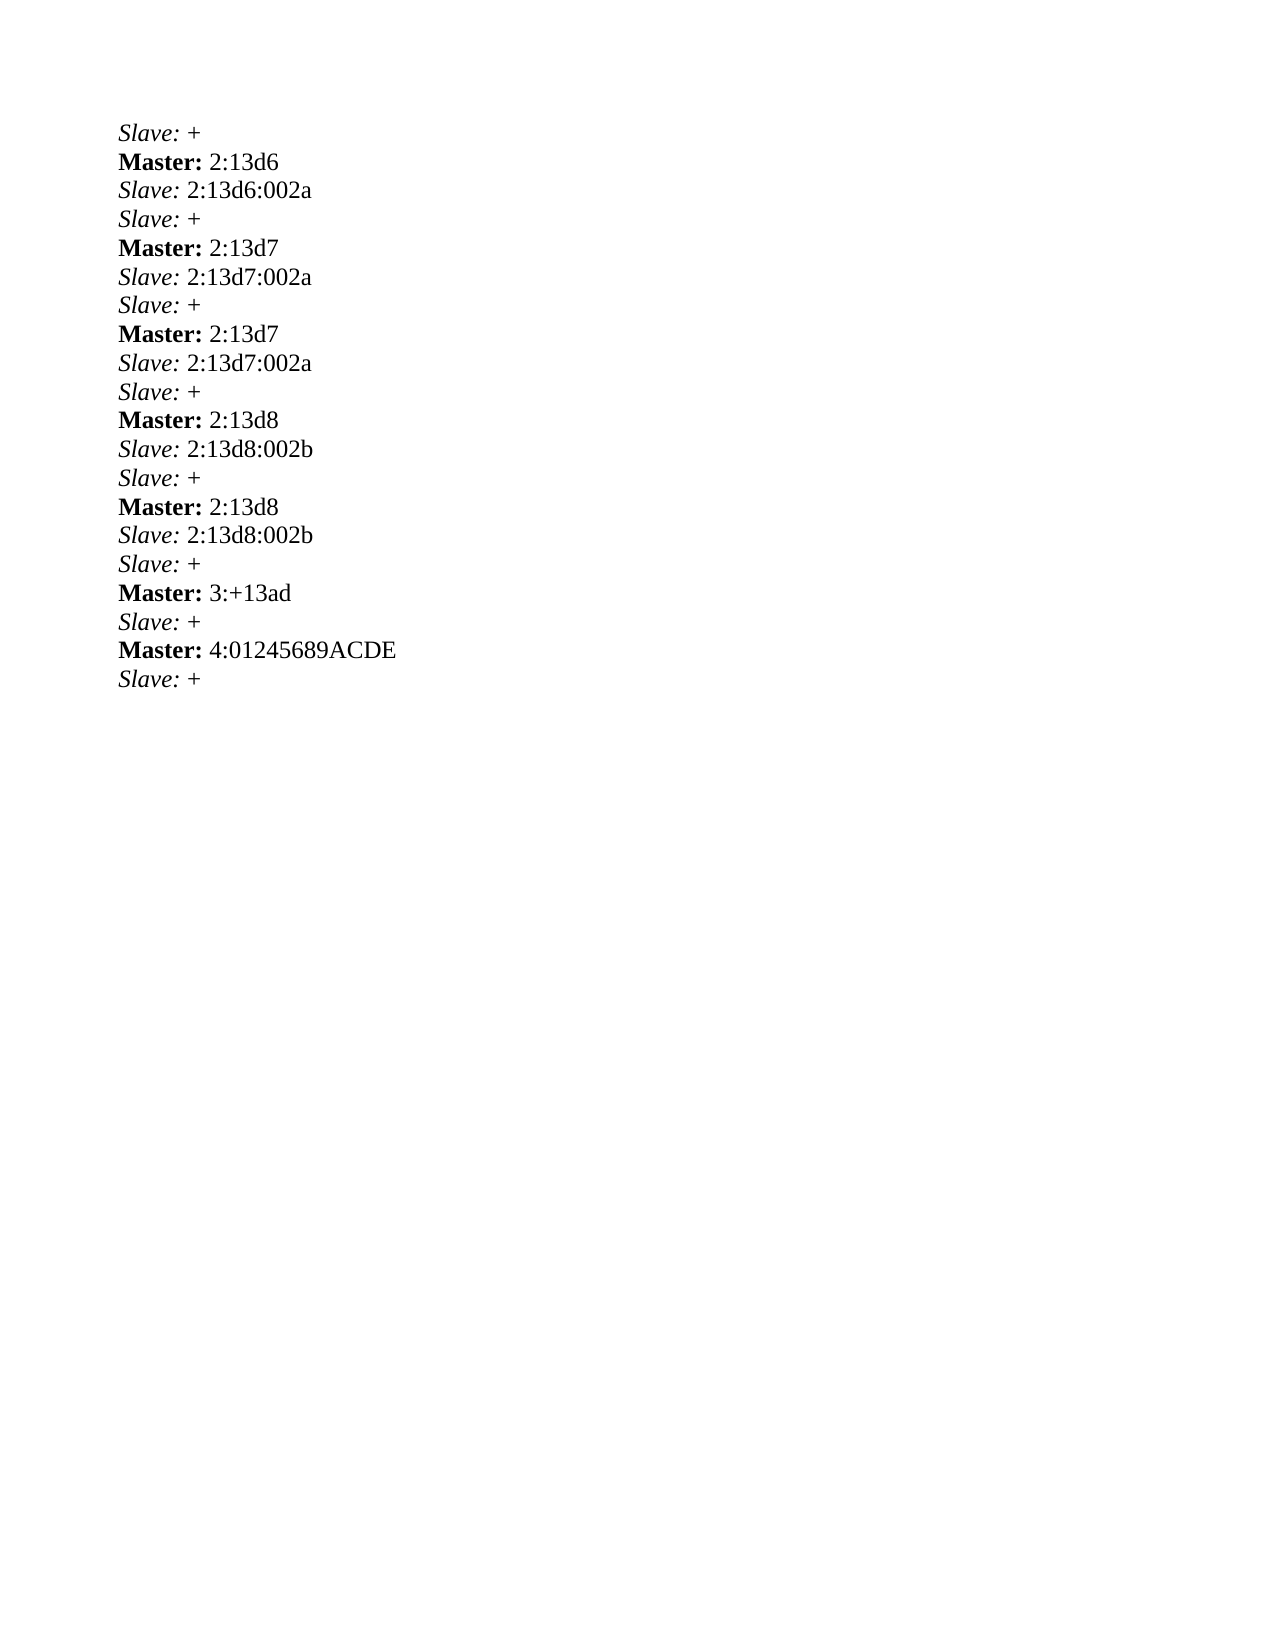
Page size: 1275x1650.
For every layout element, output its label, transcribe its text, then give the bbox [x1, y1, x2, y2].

text Master: 2:13d8 [118, 406, 1157, 434]
text Master: 2:13d7 [118, 319, 1157, 348]
text Slave: 2:13d6:002a [118, 176, 1157, 204]
text Slave: + [118, 607, 1157, 636]
text Slave: + [118, 549, 1157, 578]
text Slave: 2:13d7:002a [118, 262, 1157, 291]
text Slave: + [118, 204, 1157, 233]
text Slave: + [118, 291, 1157, 319]
text Master: 3:+13ad [118, 578, 1157, 607]
text Slave: + [118, 118, 1157, 147]
text Master: 4:01245689ACDE [118, 636, 1157, 664]
text Slave: 2:13d8:002b [118, 521, 1157, 549]
text Slave: + [118, 377, 1157, 406]
text Slave: 2:13d7:002a [118, 348, 1157, 377]
text Master: 2:13d8 [118, 492, 1157, 521]
text Slave: + [118, 463, 1157, 492]
text Master: 2:13d6 [118, 147, 1157, 176]
text Slave: + [118, 664, 1157, 693]
text Master: 2:13d7 [118, 233, 1157, 262]
text Slave: 2:13d8:002b [118, 434, 1157, 463]
